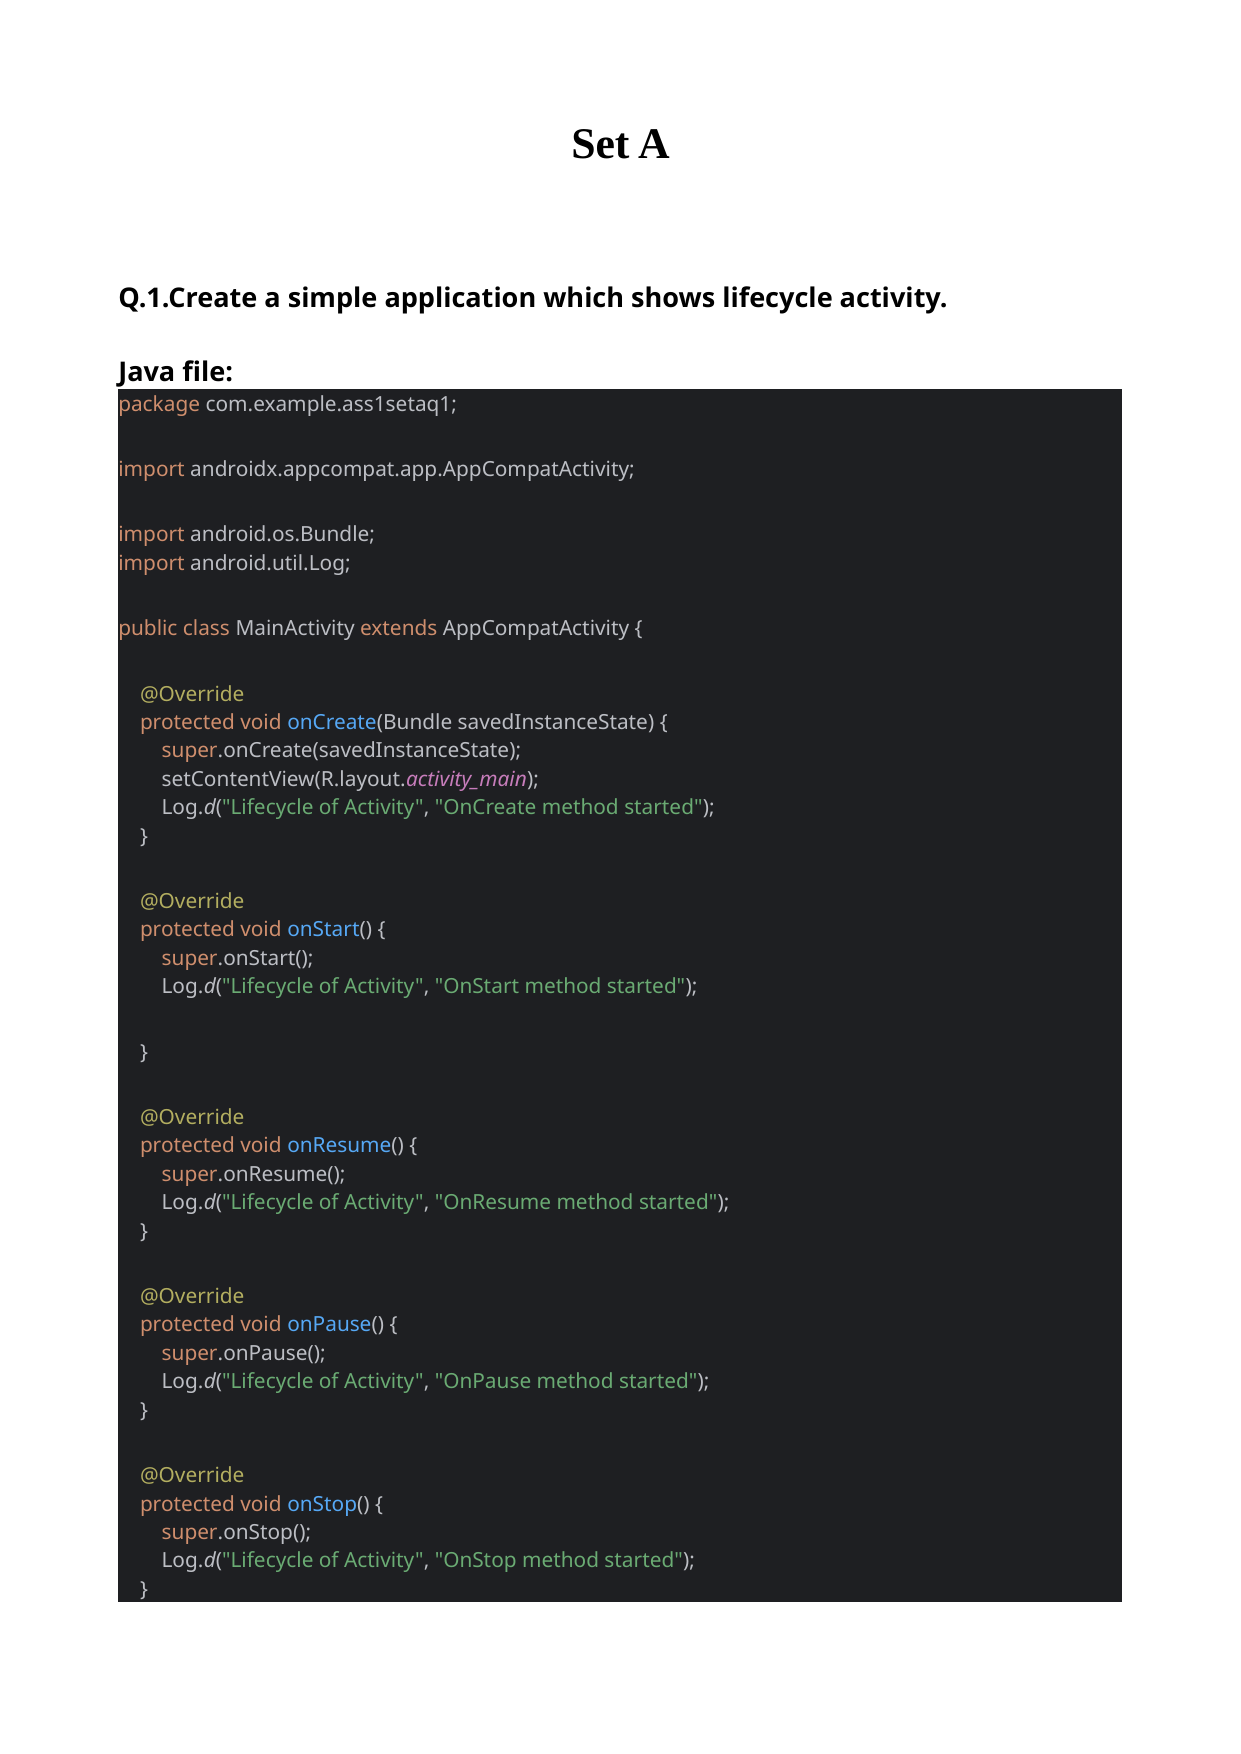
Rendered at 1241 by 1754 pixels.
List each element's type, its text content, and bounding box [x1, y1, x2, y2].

text Q.1.Create a simple application which shows lifecycle activity. [118, 278, 1122, 315]
text Set A [118, 118, 1122, 168]
text package com.example.ass1setaq1; import androidx.appcompat.app.AppCompatActivity; import android.os.Bundle; import android.util.Log; public class MainActivity extends AppCompatActivity { @Override protected void onCreate(Bundle savedInstanceState) { super.onCreate(savedInstanceState); setContentView(R.layout.activity_main); Log.d("Lifecycle of Activity", "OnCreate method started"); } @Override protected void onStart() { super.onStart(); Log.d("Lifecycle of Activity", "OnStart method started"); } @Override protected void onResume() { super.onResume(); Log.d("Lifecycle of Activity", "OnResume method started"); } @Override protected void onPause() { super.onPause(); Log.d("Lifecycle of Activity", "OnPause method started"); } @Override protected void onStop() { super.onStop(); Log.d("Lifecycle of Activity", "OnStop method started"); } [118, 389, 1122, 1602]
text Java file: [118, 352, 1122, 389]
